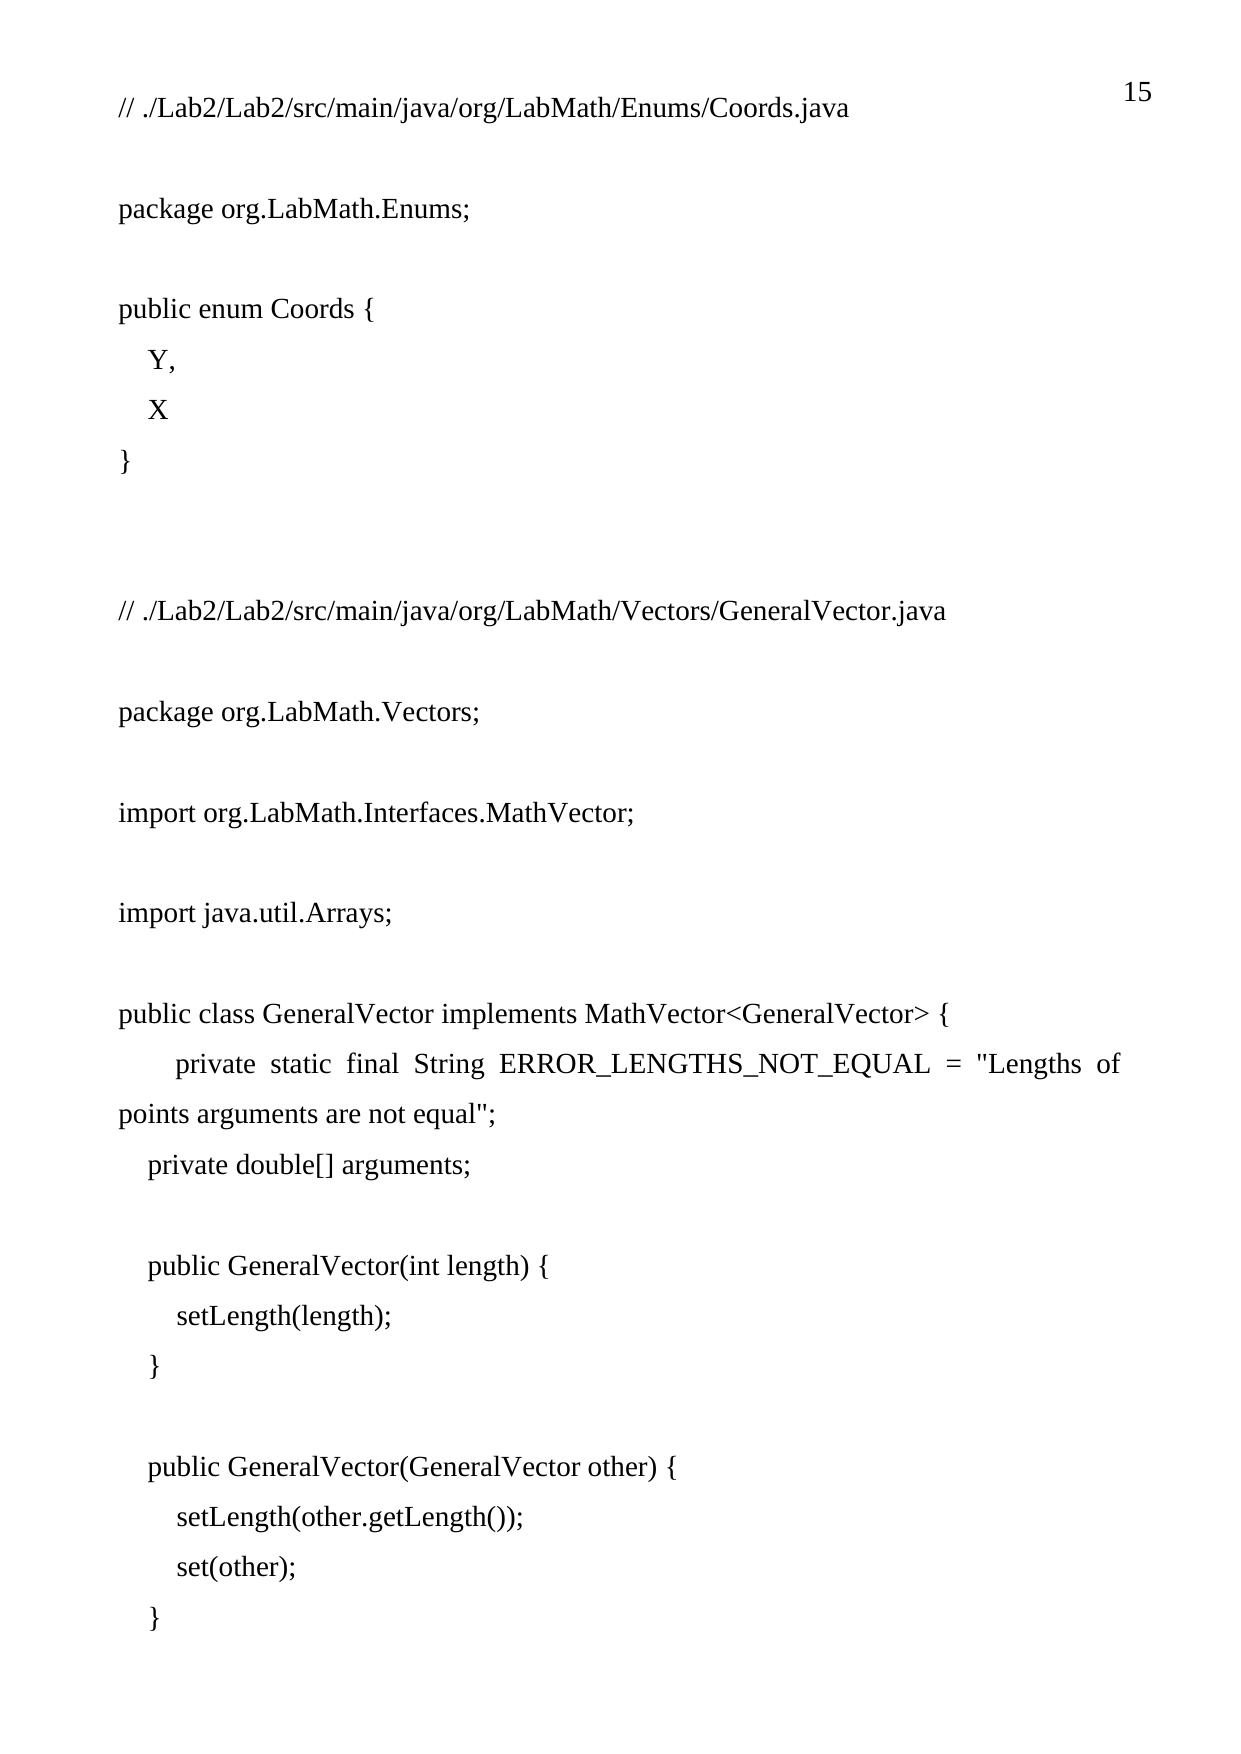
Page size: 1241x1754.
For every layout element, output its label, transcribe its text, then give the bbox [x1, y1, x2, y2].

text // ./Lab2/Lab2/src/main/java/org/LabMath/Vectors/GeneralVector.java [118, 593, 1122, 627]
text public class GeneralVector implements MathVector<GeneralVector> { [118, 996, 1122, 1029]
text private static final String ERROR_LENGTHS_NOT_EQUAL = "Lengths of points arguments are not equal"; [118, 1046, 1122, 1130]
text package org.LabMath.Vectors; [118, 694, 1122, 728]
text import org.LabMath.Interfaces.MathVector; [118, 795, 1122, 828]
text public enum Coords { [118, 292, 1122, 325]
text setLength(other.getLength()); [118, 1499, 1122, 1533]
text } [118, 1348, 1122, 1382]
text setLength(length); [118, 1298, 1122, 1331]
text // ./Lab2/Lab2/src/main/java/org/LabMath/Enums/Coords.java [118, 90, 1122, 124]
text } [118, 443, 1122, 476]
text Y, [118, 342, 1122, 376]
text } [118, 1600, 1122, 1633]
text X [118, 392, 1122, 426]
text set(other); [118, 1549, 1122, 1583]
text private double[] arguments; [118, 1147, 1122, 1181]
text import java.util.Arrays; [118, 895, 1122, 929]
text public GeneralVector(GeneralVector other) { [118, 1449, 1122, 1482]
text package org.LabMath.Enums; [118, 191, 1122, 224]
text public GeneralVector(int length) { [118, 1248, 1122, 1281]
